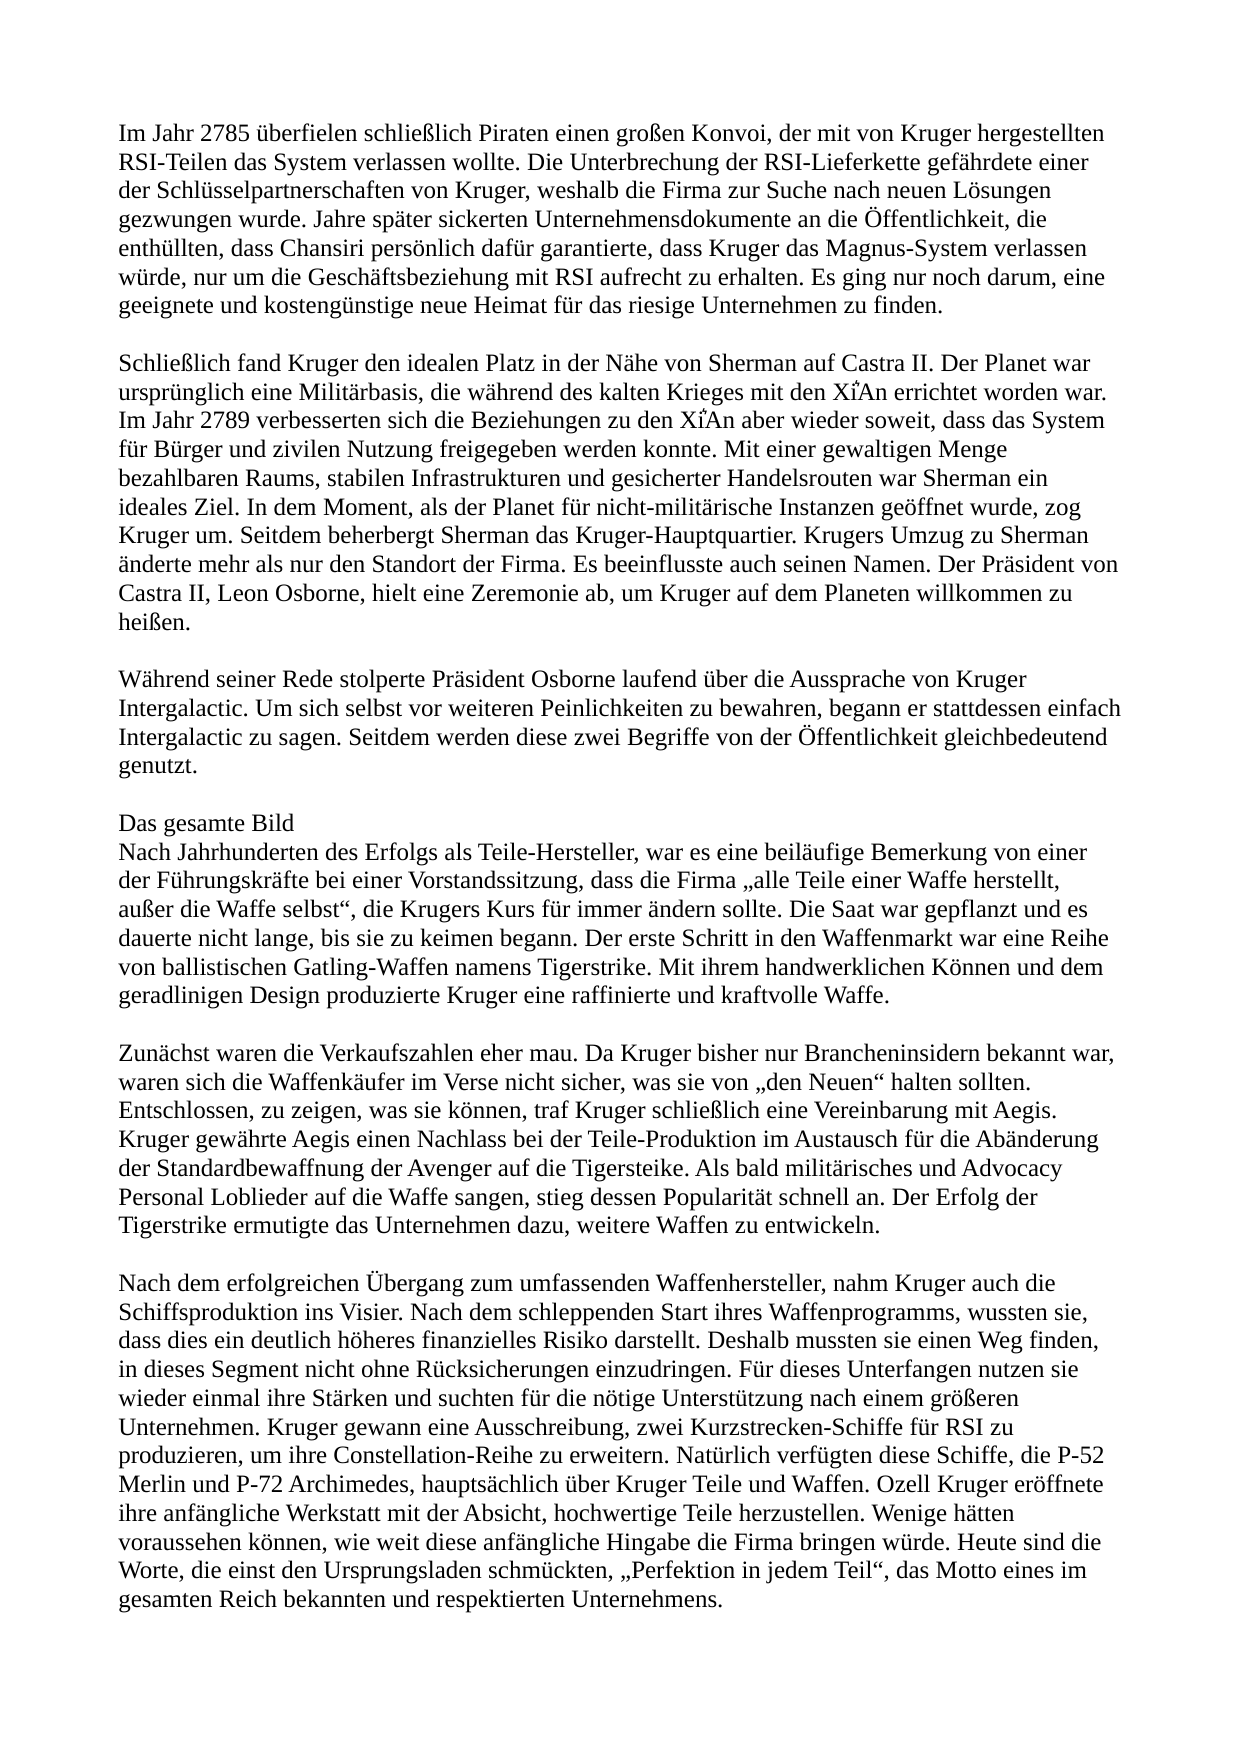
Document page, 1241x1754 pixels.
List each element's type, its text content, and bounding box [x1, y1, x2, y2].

text Das gesamte Bild [118, 808, 1122, 837]
text Zunächst waren die Verkaufszahlen eher mau. Da Kruger bisher nur Brancheninsidern bekannt war, waren sich die Waffenkäufer im Verse nicht sicher, was sie von „den Neuen“ halten sollten. Entschlossen, zu zeigen, was sie können, traf Kruger schließlich eine Vereinbarung mit Aegis. Kruger gewährte Aegis einen Nachlass bei der Teile-Produktion im Austausch für die Abänderung der Standardbewaffnung der Avenger auf die Tigersteike. Als bald militärisches und Advocacy Personal Loblieder auf die Waffe sangen, stieg dessen Popularität schnell an. Der Erfolg der Tigerstrike ermutigte das Unternehmen dazu, weitere Waffen zu entwickeln. [118, 1038, 1122, 1239]
text Im Jahr 2785 überfielen schließlich Piraten einen großen Konvoi, der mit von Kruger hergestellten RSI-Teilen das System verlassen wollte. Die Unterbrechung der RSI-Lieferkette gefährdete einer der Schlüsselpartnerschaften von Kruger, weshalb die Firma zur Suche nach neuen Lösungen gezwungen wurde. Jahre später sickerten Unternehmensdokumente an die Öffentlichkeit, die enthüllten, dass Chansiri persönlich dafür garantierte, dass Kruger das Magnus-System verlassen würde, nur um die Geschäftsbeziehung mit RSI aufrecht zu erhalten. Es ging nur noch darum, eine geeignete und kostengünstige neue Heimat für das riesige Unternehmen zu finden. [118, 118, 1122, 319]
text Nach Jahrhunderten des Erfolgs als Teile-Hersteller, war es eine beiläufige Bemerkung von einer der Führungskräfte bei einer Vorstandssitzung, dass die Firma „alle Teile einer Waffe herstellt, außer die Waffe selbst“, die Krugers Kurs für immer ändern sollte. Die Saat war gepflanzt und es dauerte nicht lange, bis sie zu keimen begann. Der erste Schritt in den Waffenmarkt war eine Reihe von ballistischen Gatling-Waffen namens Tigerstrike. Mit ihrem handwerklichen Können und dem geradlinigen Design produzierte Kruger eine raffinierte und kraftvolle Waffe. [118, 837, 1122, 1009]
text Schließlich fand Kruger den idealen Platz in der Nähe von Sherman auf Castra II. Der Planet war ursprünglich eine Militärbasis, die während des kalten Krieges mit den Xi͛An errichtet worden war. Im Jahr 2789 verbesserten sich die Beziehungen zu den Xi͛An aber wieder soweit, dass das System für Bürger und zivilen Nutzung freigegeben werden konnte. Mit einer gewaltigen Menge bezahlbaren Raums, stabilen Infrastrukturen und gesicherter Handelsrouten war Sherman ein ideales Ziel. In dem Moment, als der Planet für nicht-militärische Instanzen geöffnet wurde, zog Kruger um. Seitdem beherbergt Sherman das Kruger-Hauptquartier. Krugers Umzug zu Sherman änderte mehr als nur den Standort der Firma. Es beeinflusste auch seinen Namen. Der Präsident von Castra II, Leon Osborne, hielt eine Zeremonie ab, um Kruger auf dem Planeten willkommen zu heißen. [118, 348, 1122, 636]
text Während seiner Rede stolperte Präsident Osborne laufend über die Aussprache von Kruger Intergalactic. Um sich selbst vor weiteren Peinlichkeiten zu bewahren, begann er stattdessen einfach Intergalactic zu sagen. Seitdem werden diese zwei Begriffe von der Öffentlichkeit gleichbedeutend genutzt. [118, 664, 1122, 779]
text Nach dem erfolgreichen Übergang zum umfassenden Waffenhersteller, nahm Kruger auch die Schiffsproduktion ins Visier. Nach dem schleppenden Start ihres Waffenprogramms, wussten sie, dass dies ein deutlich höheres finanzielles Risiko darstellt. Deshalb mussten sie einen Weg finden, in dieses Segment nicht ohne Rücksicherungen einzudringen. Für dieses Unterfangen nutzen sie wieder einmal ihre Stärken und suchten für die nötige Unterstützung nach einem größeren Unternehmen. Kruger gewann eine Ausschreibung, zwei Kurzstrecken-Schiffe für RSI zu produzieren, um ihre Constellation-Reihe zu erweitern. Natürlich verfügten diese Schiffe, die P-52 Merlin und P-72 Archimedes, hauptsächlich über Kruger Teile und Waffen. Ozell Kruger eröffnete ihre anfängliche Werkstatt mit der Absicht, hochwertige Teile herzustellen. Wenige hätten voraussehen können, wie weit diese anfängliche Hingabe die Firma bringen würde. Heute sind die Worte, die einst den Ursprungsladen schmückten, „Perfektion in jedem Teil“, das Motto eines im gesamten Reich bekannten und respektierten Unternehmens. [118, 1268, 1122, 1613]
